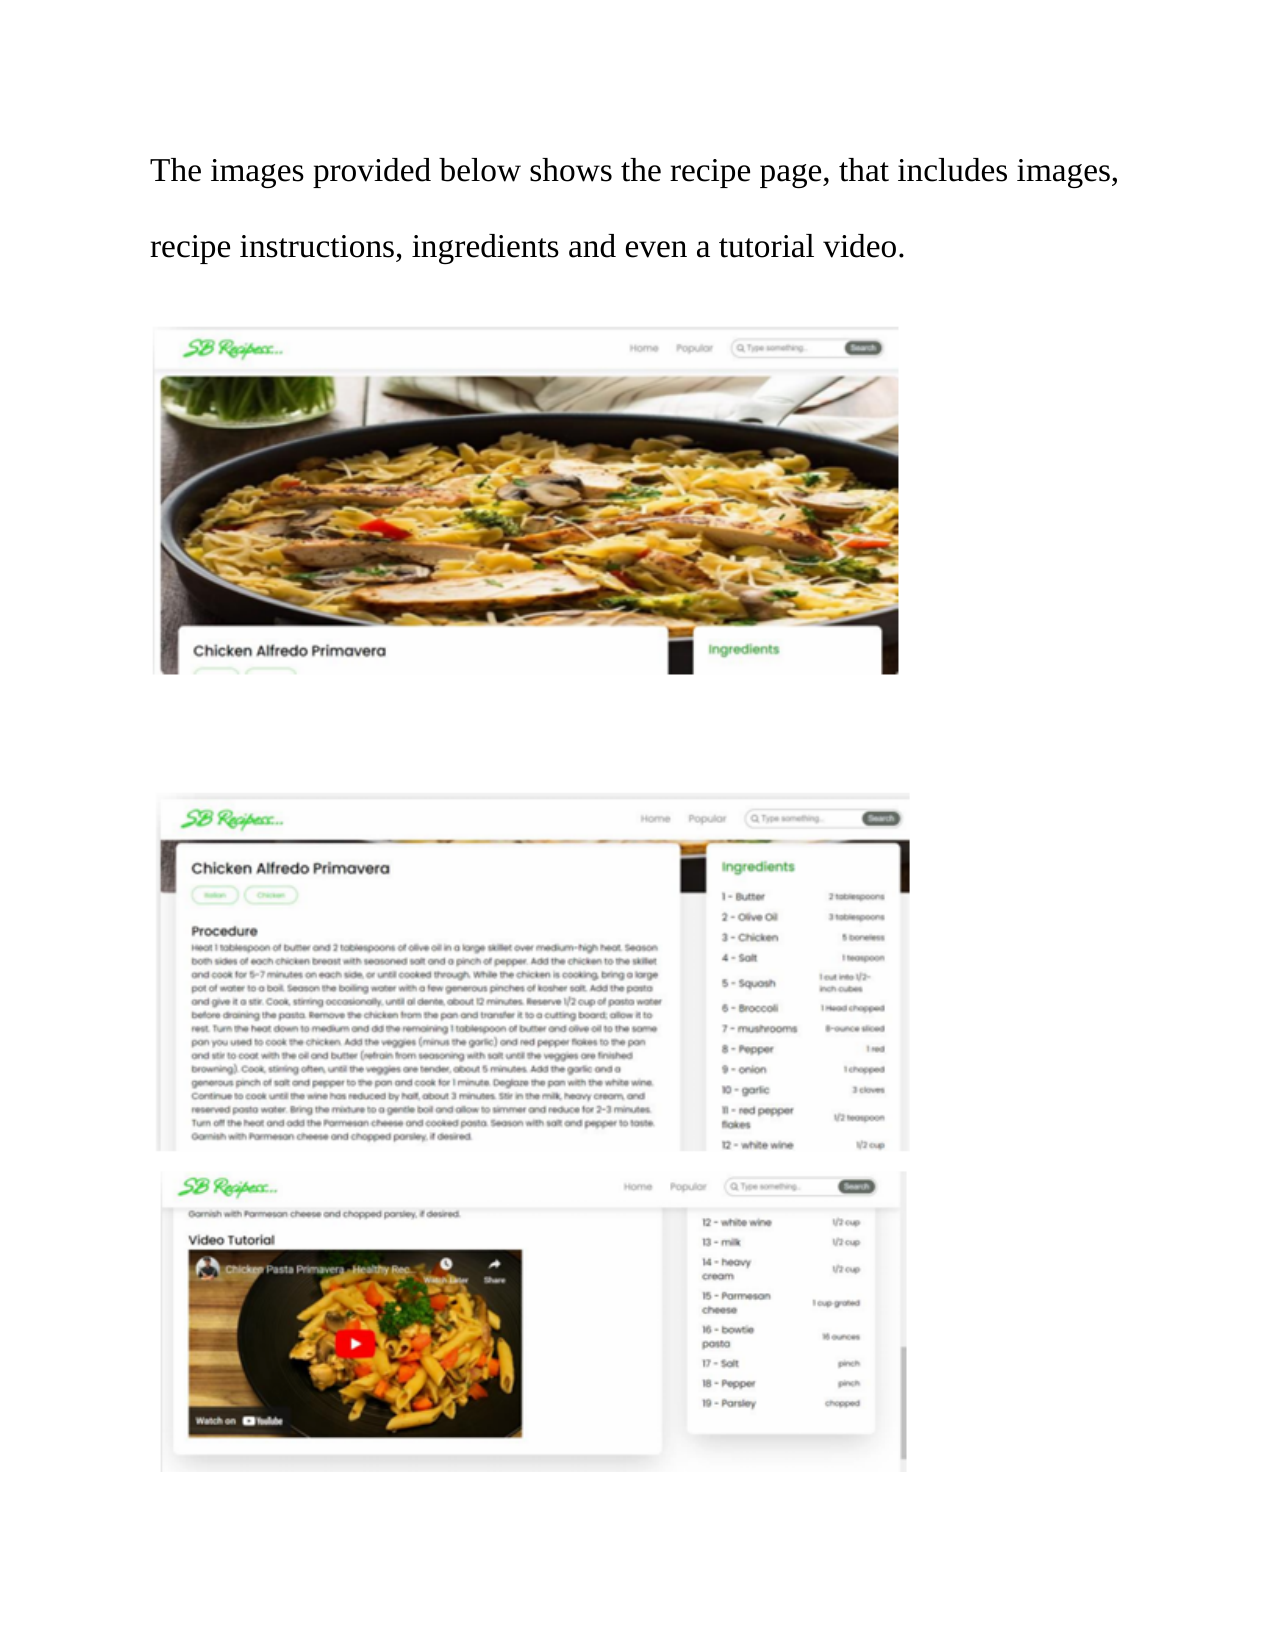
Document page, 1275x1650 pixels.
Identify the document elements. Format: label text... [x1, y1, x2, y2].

text The images provided below shows the recipe page, that includes images, recipe instructions, ingredients and even a tutorial video. [150, 150, 1125, 265]
picture [150, 324, 930, 728]
picture [150, 776, 949, 1472]
